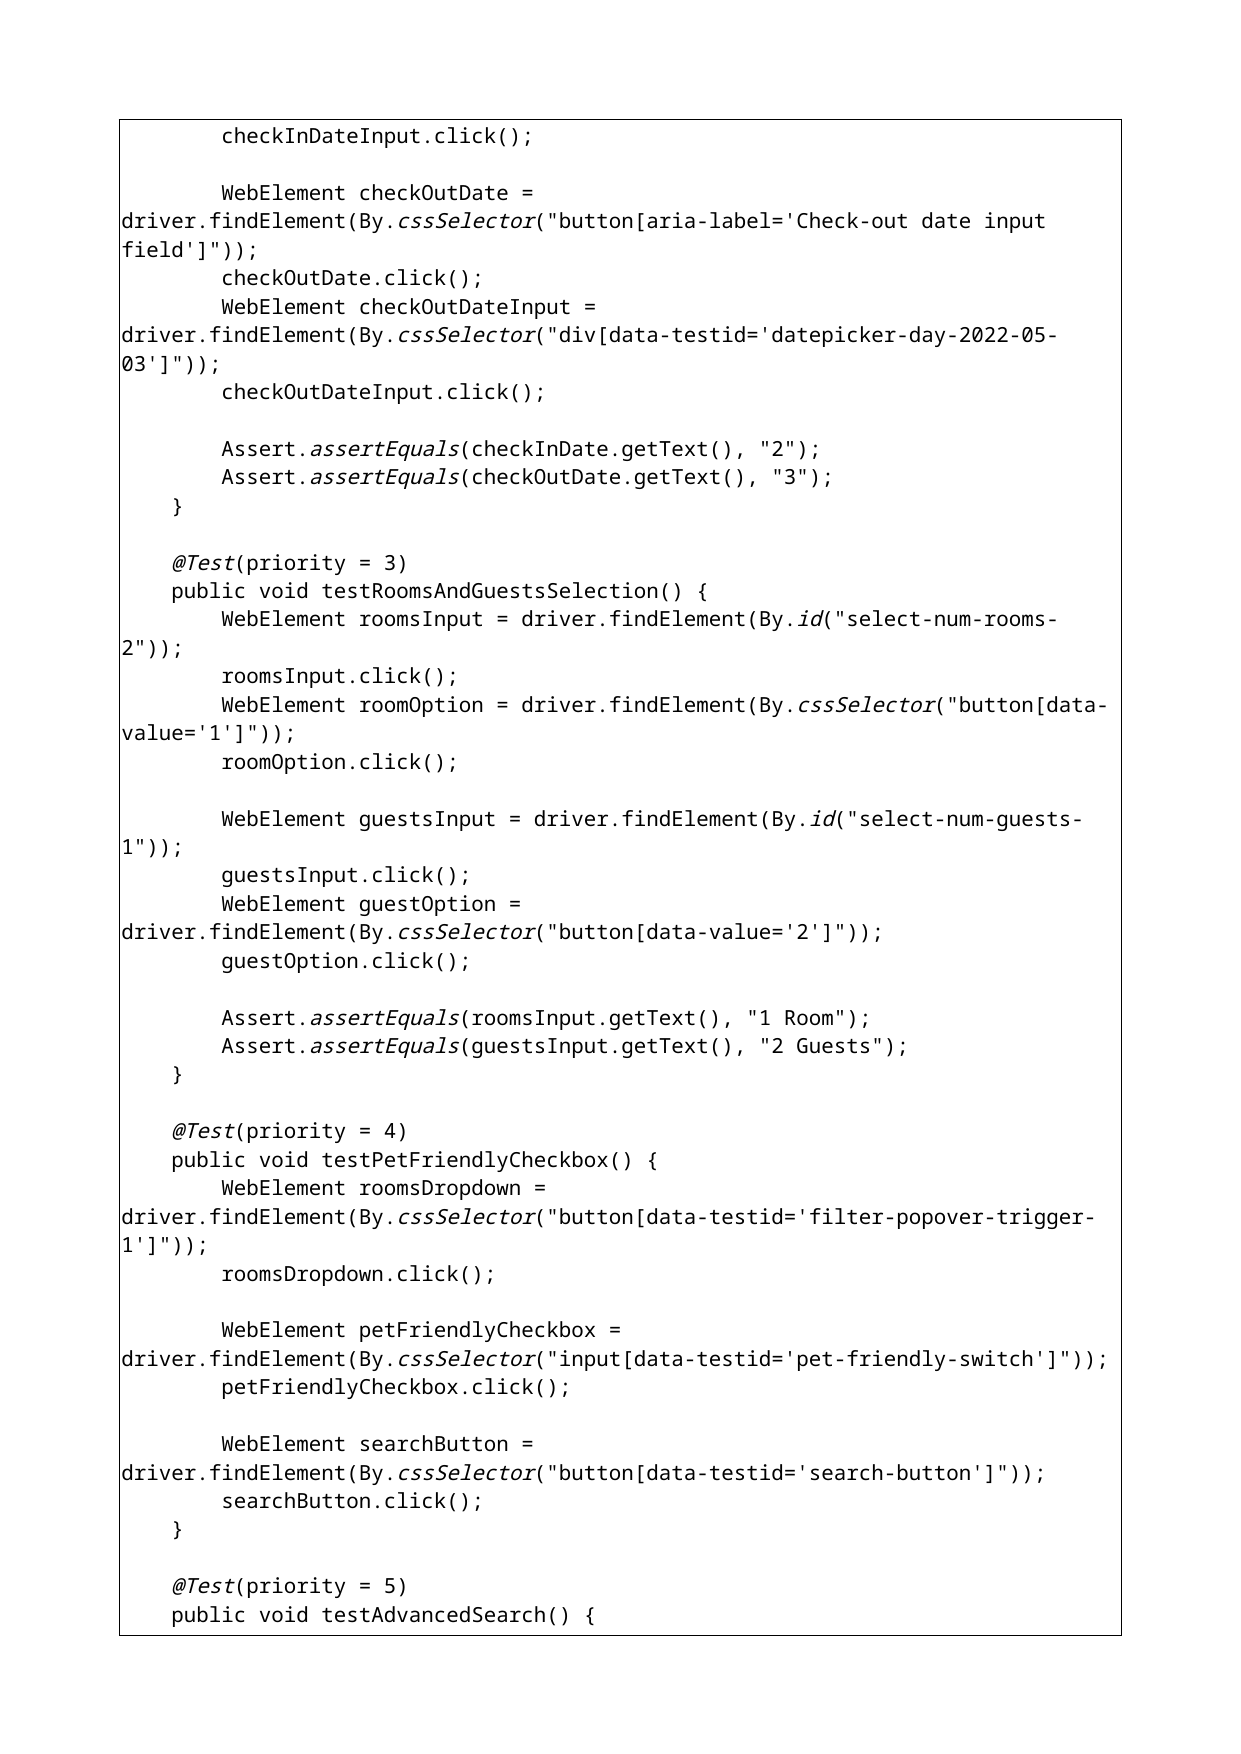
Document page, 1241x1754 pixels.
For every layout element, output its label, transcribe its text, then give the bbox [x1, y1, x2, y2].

text } [121, 491, 1119, 519]
text checkOutDateInput.click(); [121, 377, 1119, 406]
text guestsInput.click(); [121, 861, 1119, 889]
text guestOption.click(); [121, 946, 1119, 974]
text WebElement petFriendlyCheckbox = driver.findElement(By.cssSelector("input[data-testid='pet-friendly-switch']")); [121, 1316, 1119, 1372]
text WebElement roomOption = driver.findElement(By.cssSelector("button[data-value='1']")); [121, 690, 1119, 747]
text WebElement roomsDropdown = driver.findElement(By.cssSelector("button[data-testid='filter-popover-trigger-1']")); [121, 1173, 1119, 1259]
text searchButton.click(); [121, 1486, 1119, 1514]
text checkOutDate.click(); [121, 263, 1119, 292]
text Assert.assertEquals(guestsInput.getText(), "2 Guests"); [121, 1031, 1119, 1059]
text WebElement checkOutDate = driver.findElement(By.cssSelector("button[aria-label='Check-out date input field']")); [121, 178, 1119, 263]
text @Test(priority = 5) [121, 1571, 1119, 1600]
text petFriendlyCheckbox.click(); [121, 1372, 1119, 1401]
text roomsInput.click(); [121, 661, 1119, 690]
text roomOption.click(); [121, 747, 1119, 775]
text @Test(priority = 4) [121, 1116, 1119, 1145]
text WebElement roomsInput = driver.findElement(By.id("select-num-rooms-2")); [121, 604, 1119, 661]
text WebElement checkOutDateInput = driver.findElement(By.cssSelector("div[data-testid='datepicker-day-2022-05-03']")); [121, 292, 1119, 377]
text WebElement guestOption = driver.findElement(By.cssSelector("button[data-value='2']")); [121, 889, 1119, 946]
text @Test(priority = 3) [121, 548, 1119, 576]
text public void testAdvancedSearch() { [121, 1600, 1119, 1628]
text WebElement searchButton = driver.findElement(By.cssSelector("button[data-testid='search-button']")); [121, 1429, 1119, 1486]
text public void testRoomsAndGuestsSelection() { [121, 576, 1119, 604]
text checkInDateInput.click(); [121, 121, 1119, 149]
text roomsDropdown.click(); [121, 1259, 1119, 1287]
text } [121, 1514, 1119, 1543]
text } [121, 1059, 1119, 1088]
text Assert.assertEquals(checkOutDate.getText(), "3"); [121, 462, 1119, 491]
text public void testPetFriendlyCheckbox() { [121, 1145, 1119, 1173]
text Assert.assertEquals(checkInDate.getText(), "2"); [121, 434, 1119, 462]
text Assert.assertEquals(roomsInput.getText(), "1 Room"); [121, 1003, 1119, 1031]
text WebElement guestsInput = driver.findElement(By.id("select-num-guests-1")); [121, 804, 1119, 861]
